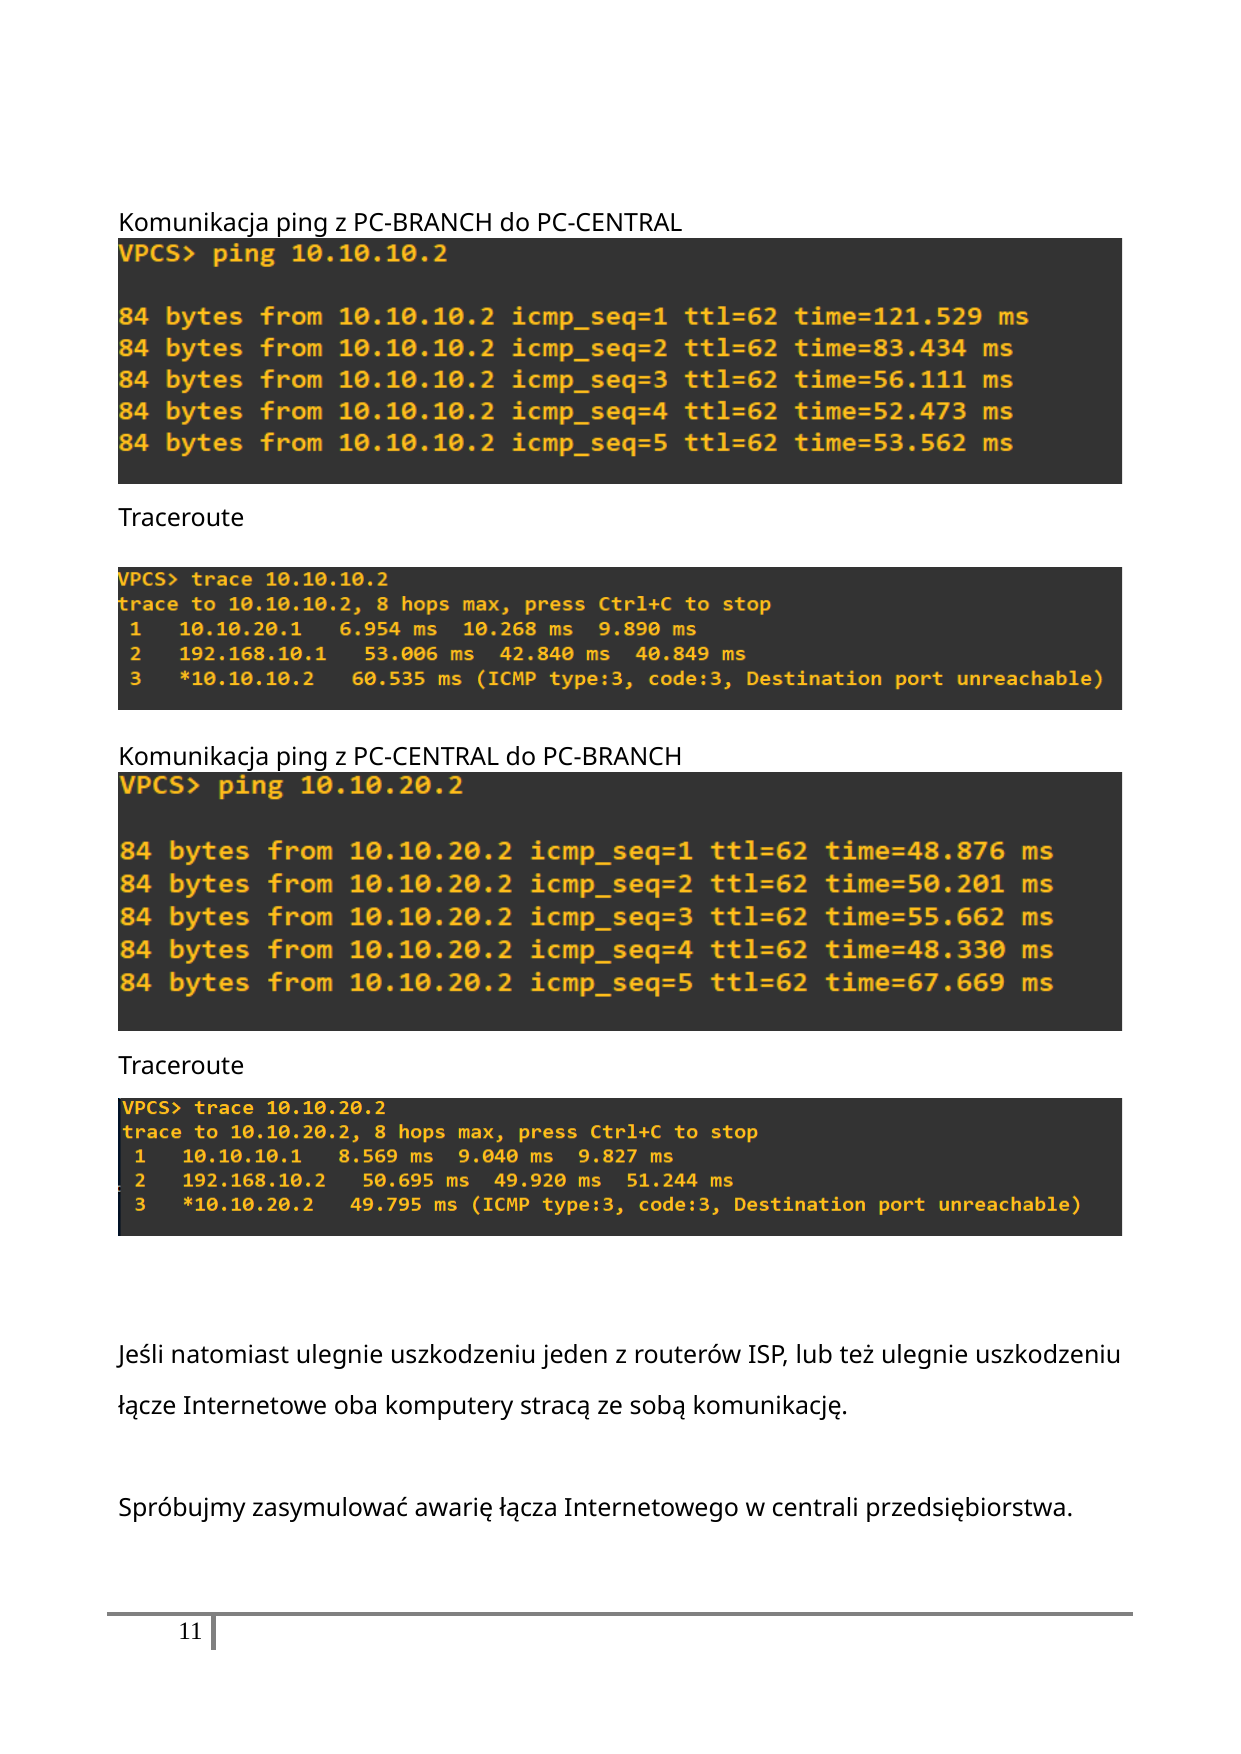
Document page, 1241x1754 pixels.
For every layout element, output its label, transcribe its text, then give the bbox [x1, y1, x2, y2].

text Traceroute [118, 484, 1122, 534]
text Jeśli natomiast ulegnie uszkodzeniu jeden z routerów ISP, lub też ulegnie uszkodzeniu łącze Internetowe oba komputery stracą ze sobą komunikację. [118, 1336, 1122, 1421]
text Spróbujmy zasymulować awarię łącza Internetowego w centrali przedsiębiorstwa. [118, 1489, 1122, 1523]
picture [118, 567, 1123, 710]
picture [118, 1098, 1123, 1236]
picture [118, 238, 1123, 484]
text Traceroute [118, 1031, 1122, 1082]
picture [118, 772, 1123, 1031]
text Komunikacja ping z PC-CENTRAL do PC-BRANCH [118, 739, 1122, 772]
text Komunikacja ping z PC-BRANCH do PC-CENTRAL [118, 204, 1122, 238]
